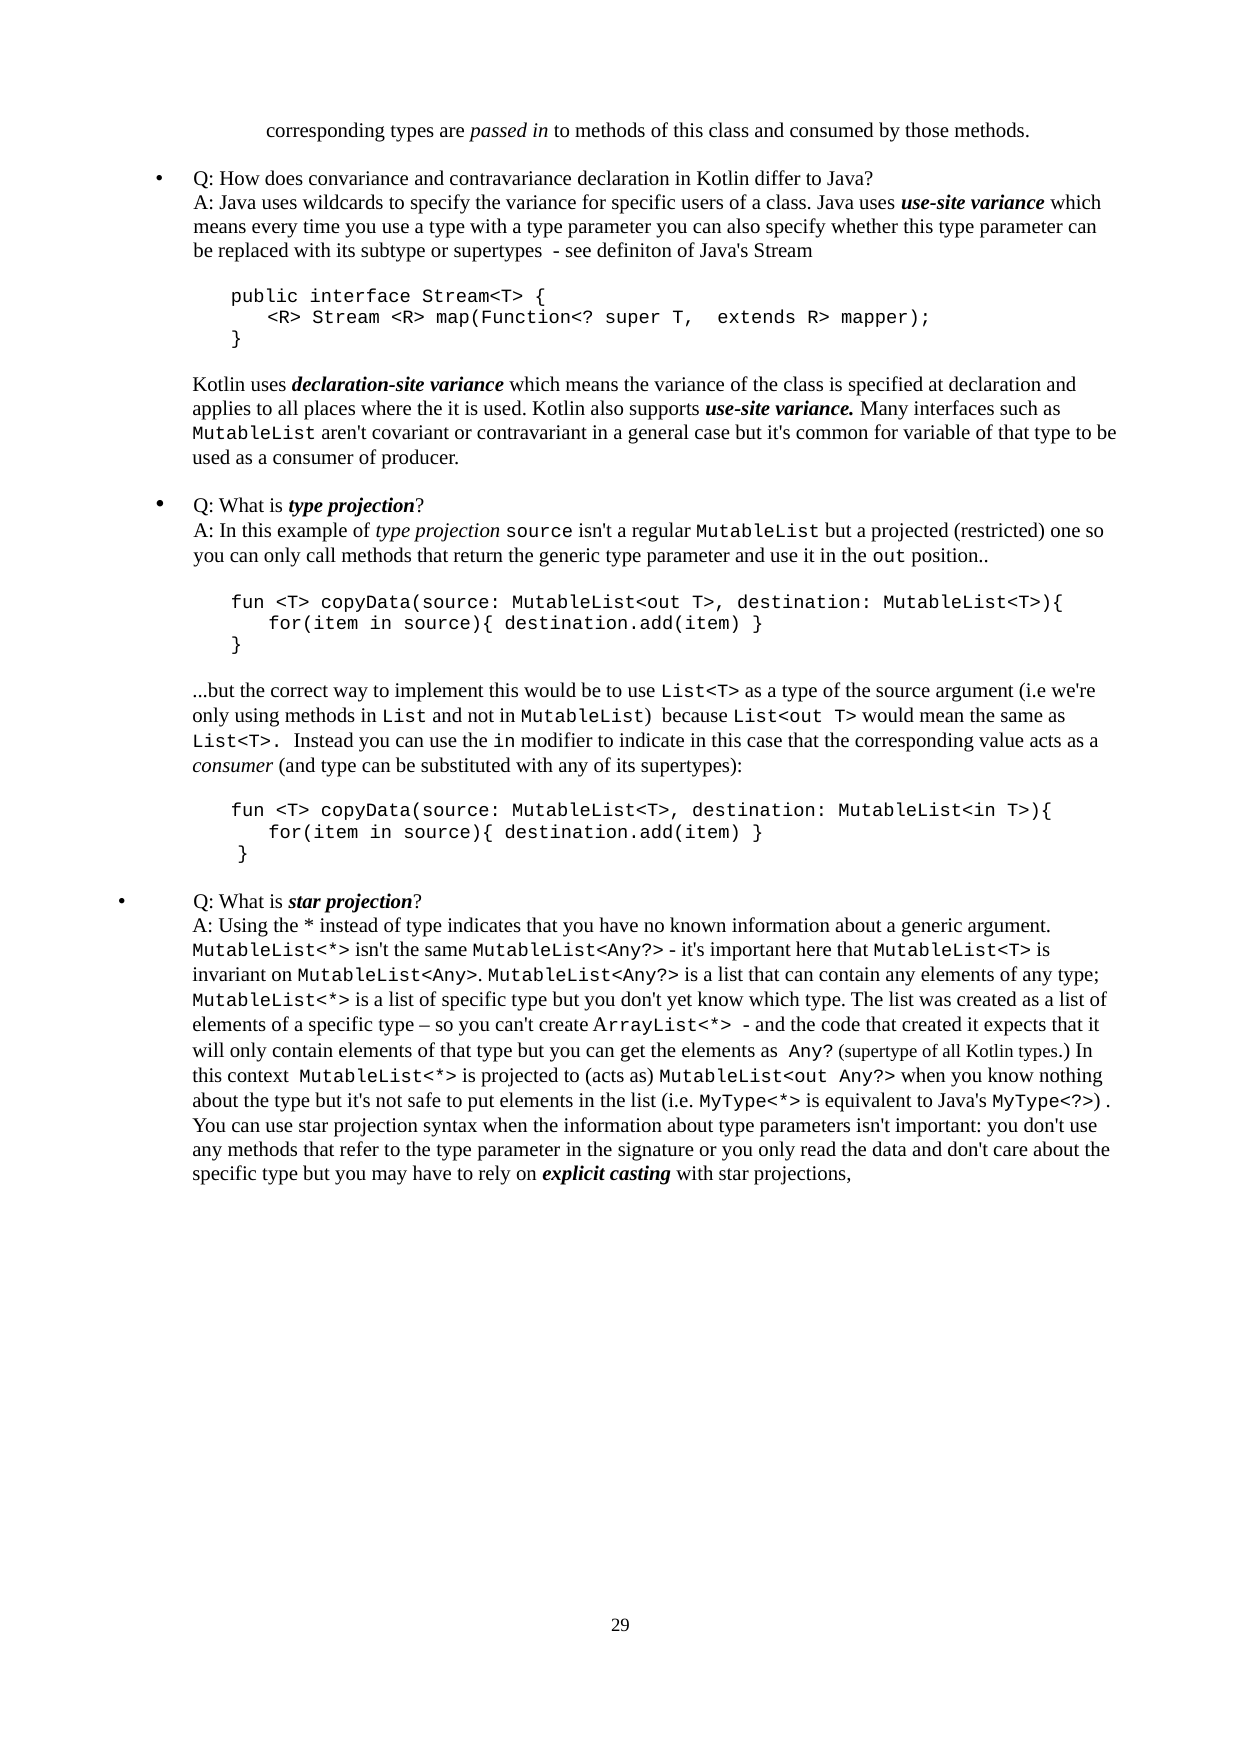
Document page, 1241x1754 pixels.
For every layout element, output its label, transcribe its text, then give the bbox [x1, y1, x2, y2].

list } [193, 329, 1122, 350]
list public interface Stream<T> { [193, 287, 1122, 308]
list for(item in source){ destination.add(item) } [231, 822, 1122, 844]
list Q: What is type projection? [156, 493, 1122, 518]
text corresponding types are passed in to methods of this class and consumed by those methods. [266, 118, 1122, 142]
list } [193, 635, 1122, 656]
list fun <T> copyData(source: MutableList<T>, destination: MutableList<in T>){ [193, 801, 1122, 822]
text ...but the correct way to implement this would be to use List<T> as a type of the source argument (i.e we're only using methods in List and not in MutableList) because List<out T> would mean the same as List<T>. Instead you can use the in modifier to indicate in this case that the corresponding value acts as a consumer (and type can be substituted with any of its supertypes): [192, 678, 1122, 777]
text } [192, 844, 1122, 865]
list for(item in source){ destination.add(item) } [231, 614, 1122, 635]
list <R> Stream <R> map(Function<? super T, extends R> mapper); [156, 308, 1122, 329]
text A: Using the * instead of type indicates that you have no known information about a generic argument. MutableList<*> isn't the same MutableList<Any?> - it's important here that MutableList<T> is invariant on MutableList<Any>. MutableList<Any?> is a list that can contain any elements of any type; MutableList<*> is a list of specific type but you don't yet know which type. The list was created as a list of elements of a specific type – so you can't create ArrayList<*> - and the code that created it expects that it will only contain elements of that type but you can get the elements as Any? (supertype of all Kotlin types.) In this context MutableList<*> is projected to (acts as) MutableList<out Any?> when you know nothing about the type but it's not safe to put elements in the list (i.e. MyType<*> is equivalent to Java's MyType<?>) . You can use star projection syntax when the information about type parameters isn't important: you don't use any methods that refer to the type parameter in the signature or you only read the data and don't care about the specific type but you may have to rely on explicit casting with star projections, [192, 913, 1122, 1185]
list Q: How does convariance and contravariance declaration in Kotlin differ to Java? [156, 166, 1122, 190]
list A: In this example of type projection source isn't a regular MutableList but a projected (restricted) one so you can only call methods that return the generic type parameter and use it in the out position.. [156, 518, 1122, 568]
list Q: What is star projection? [118, 889, 1122, 913]
text Kotlin uses declaration-site variance which means the variance of the class is specified at declaration and applies to all places where the it is used. Kotlin also supports use-site variance. Many interfaces such as MutableList aren't covariant or contravariant in a general case but it's common for variable of that type to be used as a consumer of producer. [192, 372, 1122, 469]
list fun <T> copyData(source: MutableList<out T>, destination: MutableList<T>){ [193, 592, 1122, 614]
list A: Java uses wildcards to specify the variance for specific users of a class. Java uses use-site variance which means every time you use a type with a type parameter you can also specify whether this type parameter can be replaced with its subtype or supertypes - see definiton of Java's Stream [156, 190, 1122, 262]
